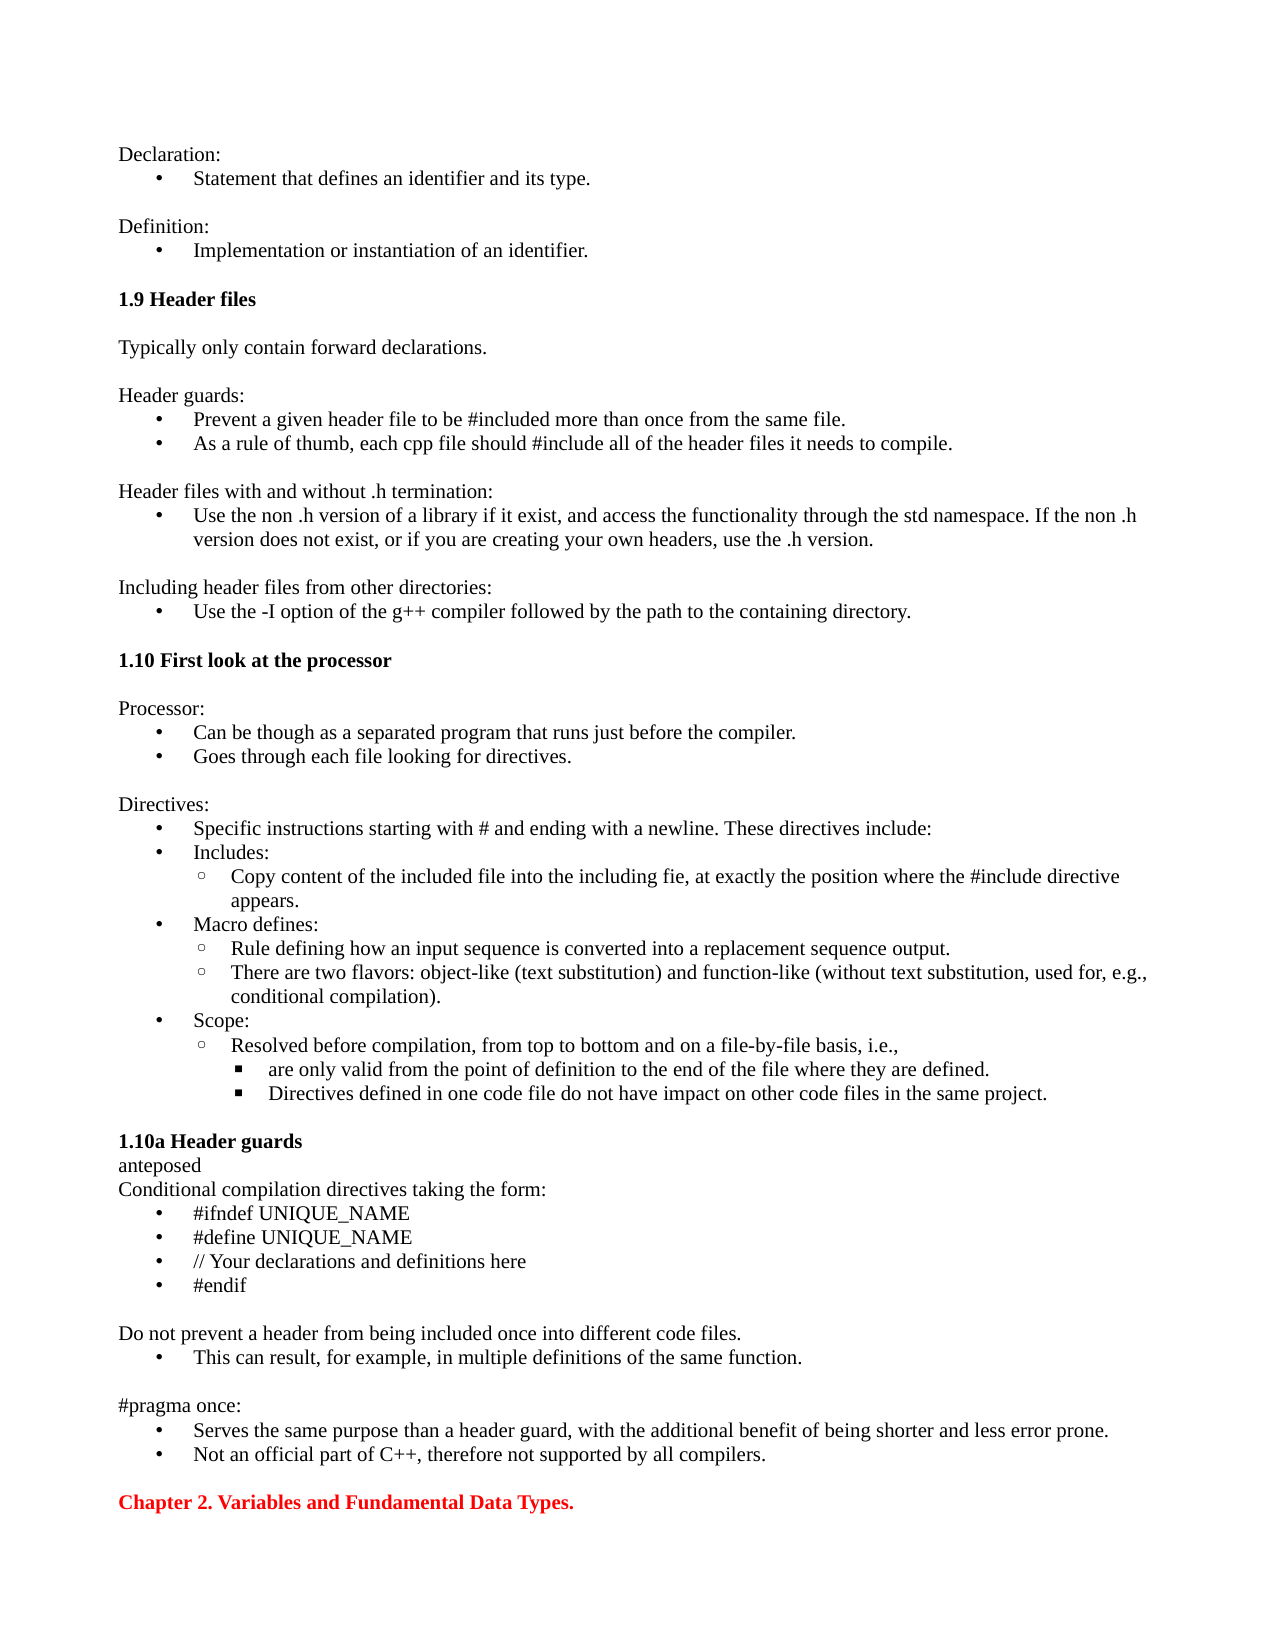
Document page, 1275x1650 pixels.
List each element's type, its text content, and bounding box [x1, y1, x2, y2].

list Scope: [156, 1008, 1157, 1032]
list #define UNIQUE_NAME [156, 1225, 1157, 1249]
list There are two flavors: object-like (text substitution) and function-like (without text substitution, used for, e.g., conditional compilation). [193, 960, 1157, 1008]
list As a rule of thumb, each cpp file should #include all of the header files it needs to compile. [156, 431, 1157, 455]
list Not an official part of C++, therefore not supported by all compilers. [156, 1442, 1157, 1466]
list Implementation or instantiation of an identifier. [156, 238, 1157, 262]
text Conditional compilation directives taking the form: [118, 1177, 1157, 1201]
list Goes through each file looking for directives. [156, 744, 1157, 768]
text Typically only contain forward declarations. [118, 335, 1157, 359]
text Definition: [118, 214, 1157, 238]
list Can be though as a separated program that runs just before the compiler. [156, 720, 1157, 744]
list Statement that defines an identifier and its type. [156, 166, 1157, 190]
text Do not prevent a header from being included once into different code files. [118, 1321, 1157, 1345]
text Declaration: [118, 142, 1157, 166]
text #pragma once: [118, 1393, 1157, 1417]
list Use the non .h version of a library if it exist, and access the functionality through the std namespace. If the non .h version does not exist, or if you are creating your own headers, use the .h version. [156, 503, 1157, 551]
text 1.10a Header guards [118, 1129, 1157, 1153]
list Use the -I option of the g++ compiler followed by the path to the containing directory. [156, 599, 1157, 623]
text anteposed [118, 1153, 1157, 1177]
text Header guards: [118, 383, 1157, 407]
list Macro defines: [156, 912, 1157, 936]
text 1.9 Header files [118, 287, 1157, 311]
list Rule defining how an input sequence is converted into a replacement sequence output. [193, 936, 1157, 960]
list Copy content of the included file into the including fie, at exactly the position where the #include directive appears. [193, 864, 1157, 912]
text Chapter 2. Variables and Fundamental Data Types. [118, 1490, 1157, 1514]
text Directives: [118, 792, 1157, 816]
list #ifndef UNIQUE_NAME [156, 1201, 1157, 1225]
text Header files with and without .h termination: [118, 479, 1157, 503]
text Processor: [118, 696, 1157, 720]
list are only valid from the point of definition to the end of the file where they are defined. [231, 1057, 1157, 1081]
list Serves the same purpose than a header guard, with the additional benefit of being shorter and less error prone. [156, 1417, 1157, 1442]
list Directives defined in one code file do not have impact on other code files in the same project. [231, 1081, 1157, 1105]
list #endif [156, 1273, 1157, 1297]
list Specific instructions starting with # and ending with a newline. These directives include: [156, 816, 1157, 840]
list Resolved before compilation, from top to bottom and on a file-by-file basis, i.e., [193, 1032, 1157, 1057]
list Includes: [156, 840, 1157, 864]
text Including header files from other directories: [118, 575, 1157, 599]
text 1.10 First look at the processor [118, 647, 1157, 672]
list // Your declarations and definitions here [156, 1249, 1157, 1273]
list This can result, for example, in multiple definitions of the same function. [156, 1345, 1157, 1369]
list Prevent a given header file to be #included more than once from the same file. [156, 407, 1157, 431]
